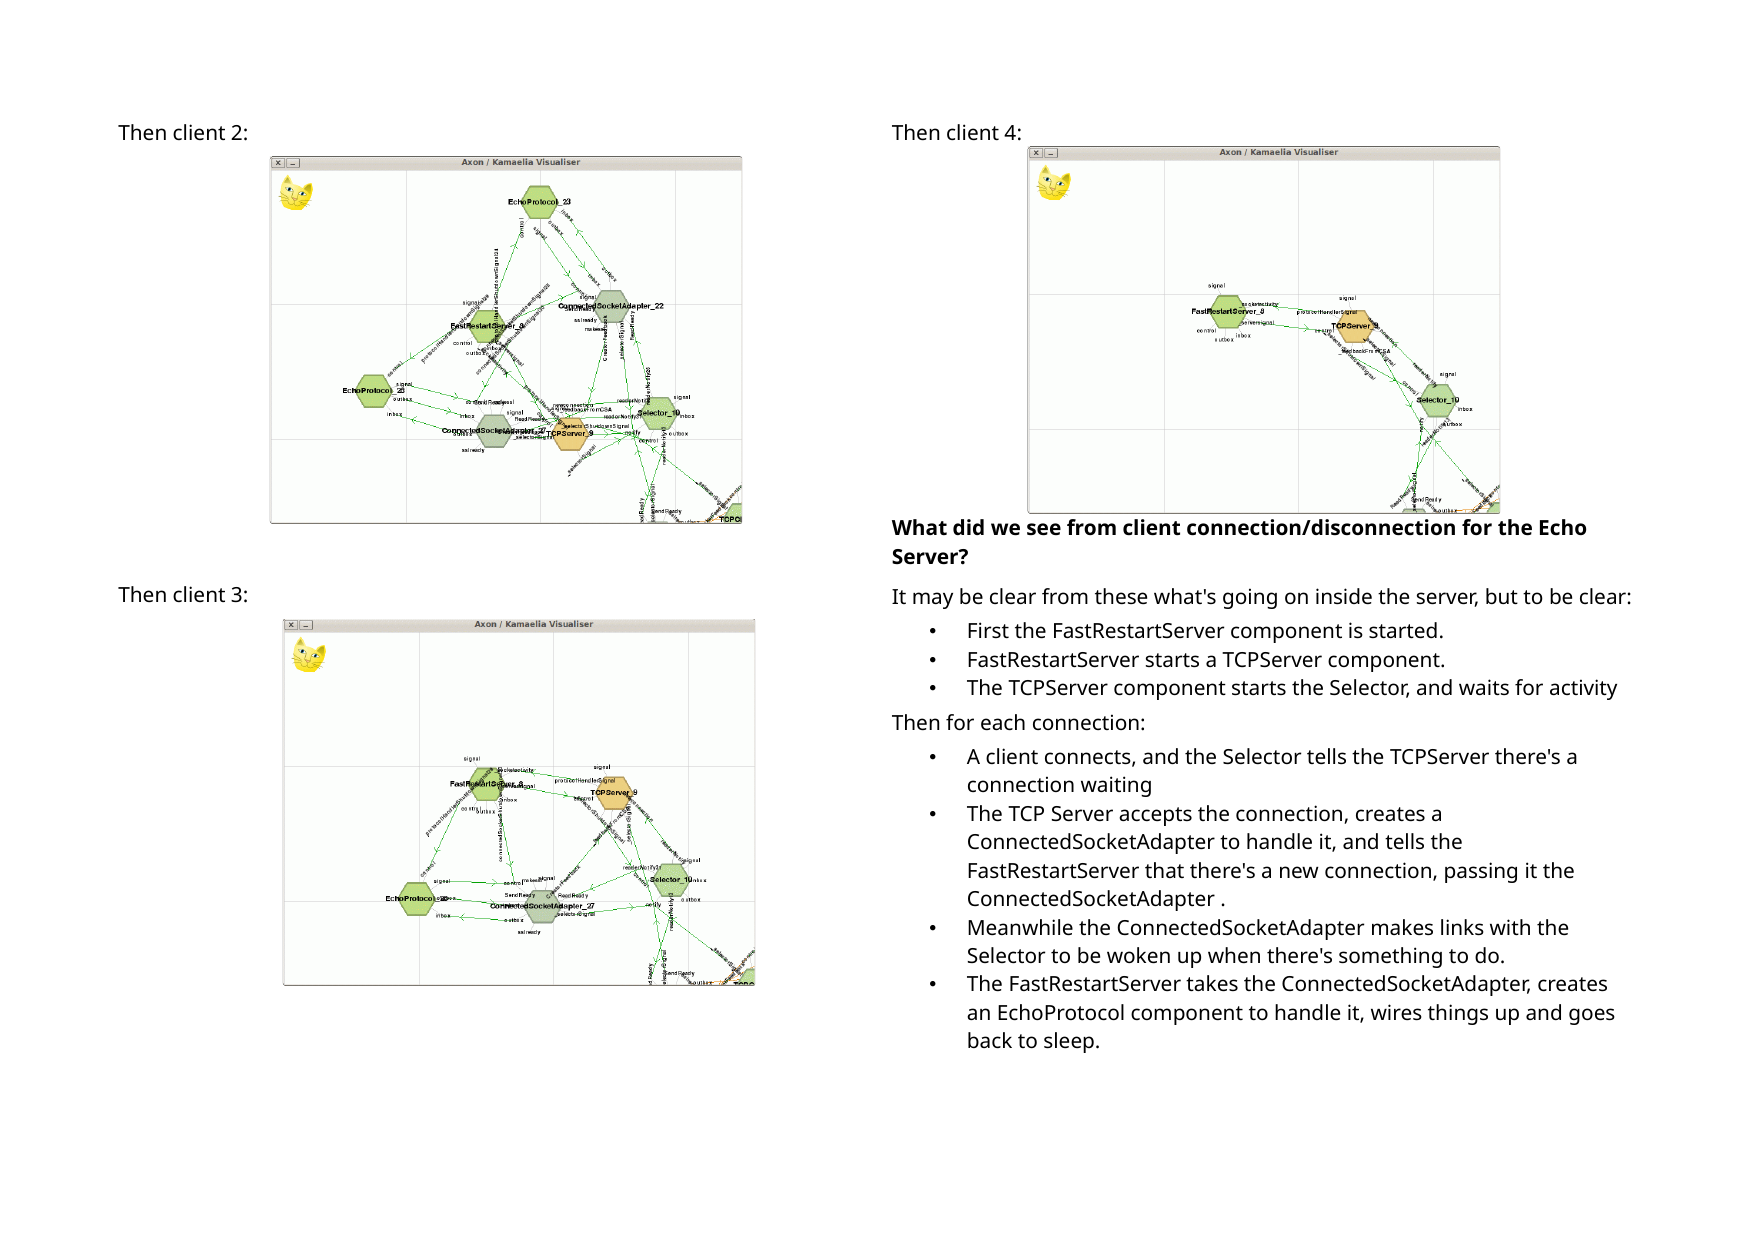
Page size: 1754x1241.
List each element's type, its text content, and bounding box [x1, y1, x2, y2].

list FastRestartServer starts a TCPServer component. [929, 645, 1636, 673]
text It may be clear from these what's going on inside the server, but to be clear: [892, 582, 1636, 611]
text Then client 4: [892, 118, 1636, 147]
list The FastRestartServer takes the ConnectedSocketAdapter, creates an EchoProtocol component to handle it, wires things up and goes back to sleep. [929, 969, 1636, 1055]
list A client connects, and the Selector tells the TCPServer there's a connection waiting [929, 742, 1636, 799]
picture [269, 156, 743, 524]
subtitle What did we see from client connection/disconnection for the Echo Server? [892, 152, 1636, 570]
list First the FastRestartServer component is started. [929, 616, 1636, 645]
text Then client 2: [118, 118, 862, 147]
list The TCP Server accepts the connection, creates a ConnectedSocketAdapter to handle it, and tells the FastRestartServer that there's a new connection, passing it the ConnectedSocketAdapter . [929, 799, 1636, 913]
list Meanwhile the ConnectedSocketAdapter makes links with the Selector to be woken up when there's something to do. [929, 913, 1636, 969]
text Then client 3: [118, 580, 862, 609]
text Then for each connection: [892, 708, 1636, 736]
list The TCPServer component starts the Selector, and waits for activity [929, 673, 1636, 702]
picture [1027, 146, 1500, 514]
picture [282, 619, 756, 986]
